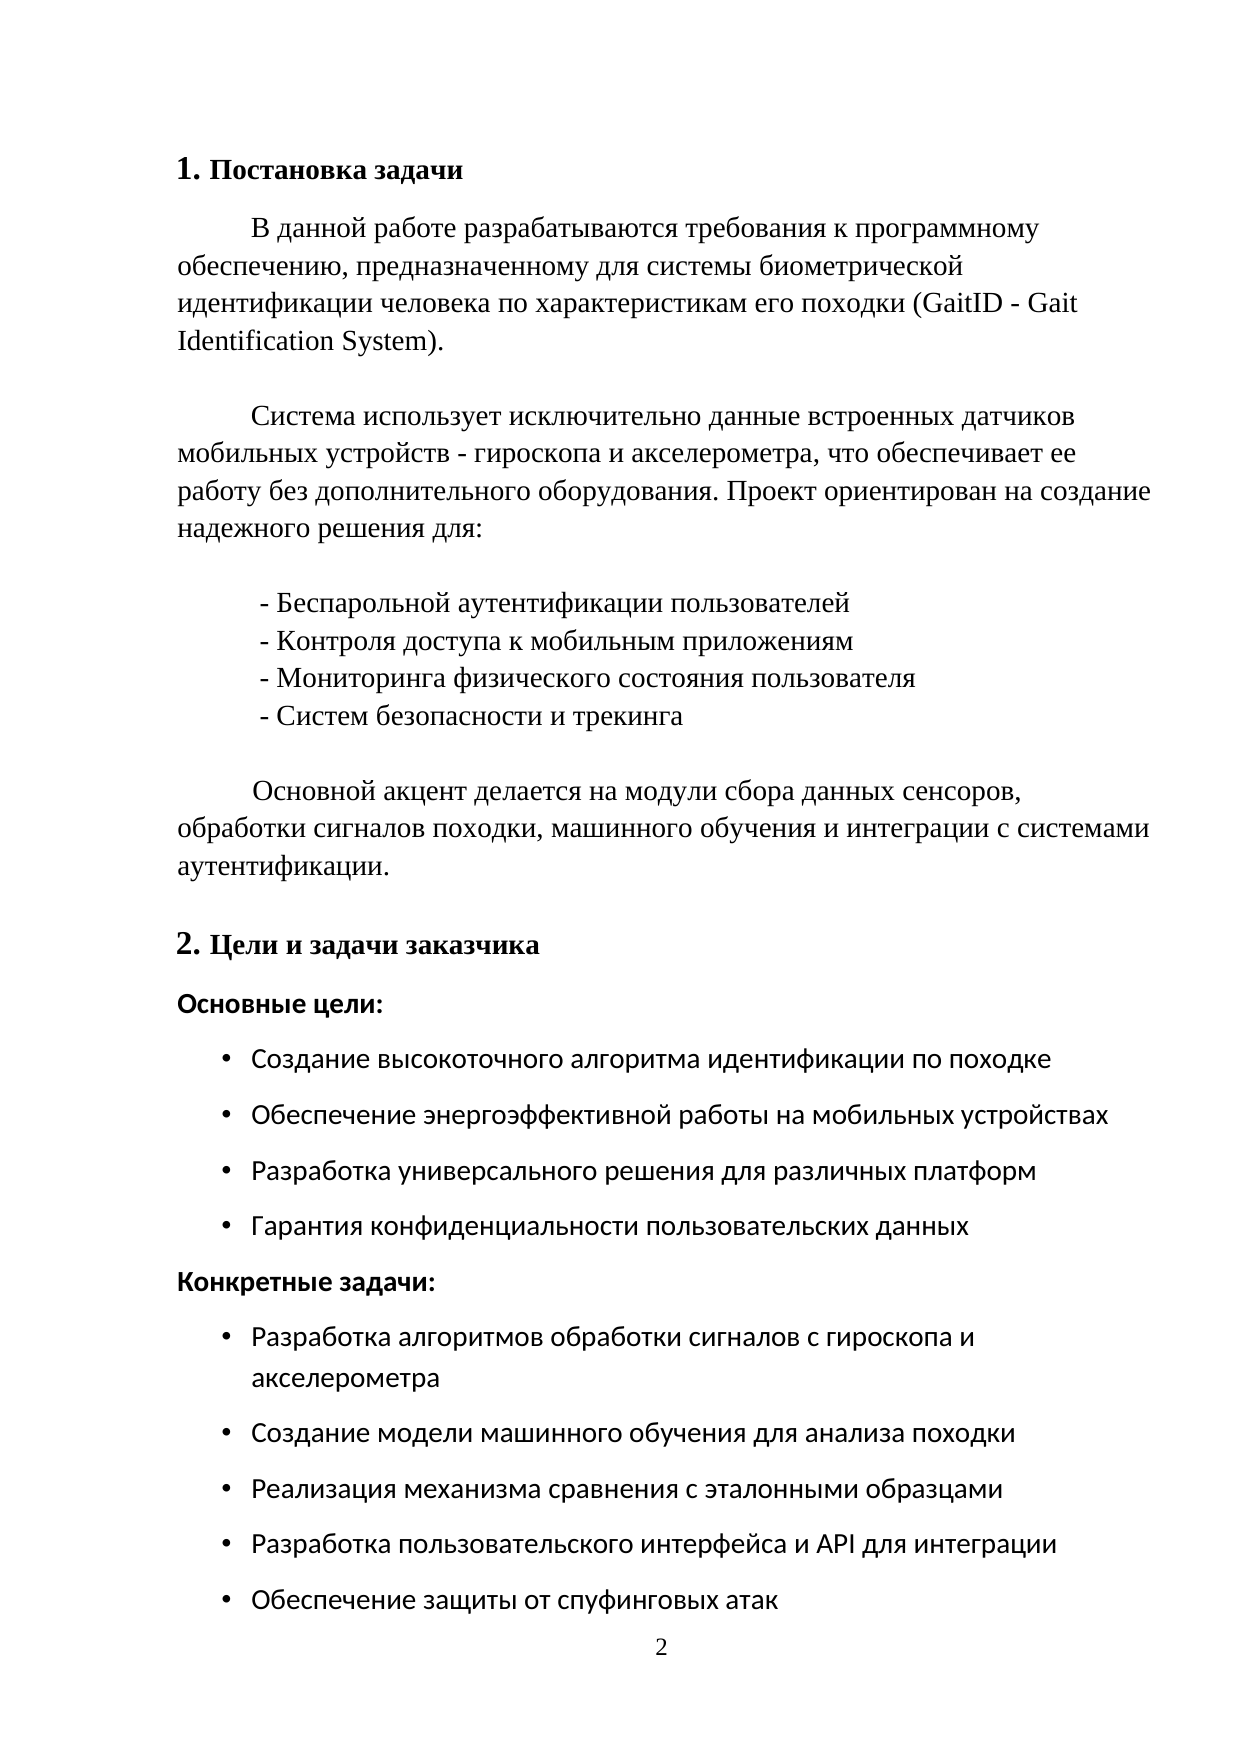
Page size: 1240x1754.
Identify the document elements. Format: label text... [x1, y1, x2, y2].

text Основной акцент делается на модули сбора данных сенсоров, обработки сигналов походки, машинного обучения и интеграции с системами аутентификации. [177, 773, 1152, 919]
list Создание модели машинного обучения для анализа походки [221, 1414, 1163, 1450]
text Конкретные задачи: [177, 1263, 1163, 1298]
subtitle Цели и задачи заказчика [176, 923, 1163, 961]
text Система использует исключительно данные встроенных датчиков мобильных устройств - гироскопа и акселерометра, что обеспечивает ее работу без дополнительного оборудования. Проект ориентирован на создание надежного решения для: - Беспарольной аутентификации пользователей - Контроля доступа к мобильным приложениям - Мониторинга физического состояния пользователя - Систем безопасности и трекинга [177, 398, 1152, 732]
list Гарантия конфиденциальности пользовательских данных [221, 1207, 1163, 1243]
list Реализация механизма сравнения с эталонными образцами [221, 1470, 1163, 1506]
subtitle Постановка задачи [176, 148, 1163, 187]
text В данной работе разрабатываются требования к программному обеспечению, предназначенному для системы биометрической идентификации человека по характеристикам его походки (GaitID - Gait Identification System). [177, 211, 1152, 357]
list Разработка алгоритмов обработки сигналов с гироскопа и акселерометра [221, 1318, 1163, 1395]
list Разработка пользовательского интерфейса и API для интеграции [221, 1526, 1163, 1561]
list Обеспечение защиты от спуфинговых атак [221, 1581, 1163, 1617]
text Основные цели: [177, 985, 1152, 1021]
list Создание высокоточного алгоритма идентификации по походке [221, 1041, 1163, 1076]
list Обеспечение энергоэффективной работы на мобильных устройствах [221, 1096, 1163, 1132]
list Разработка универсального решения для различных платформ [221, 1152, 1163, 1187]
